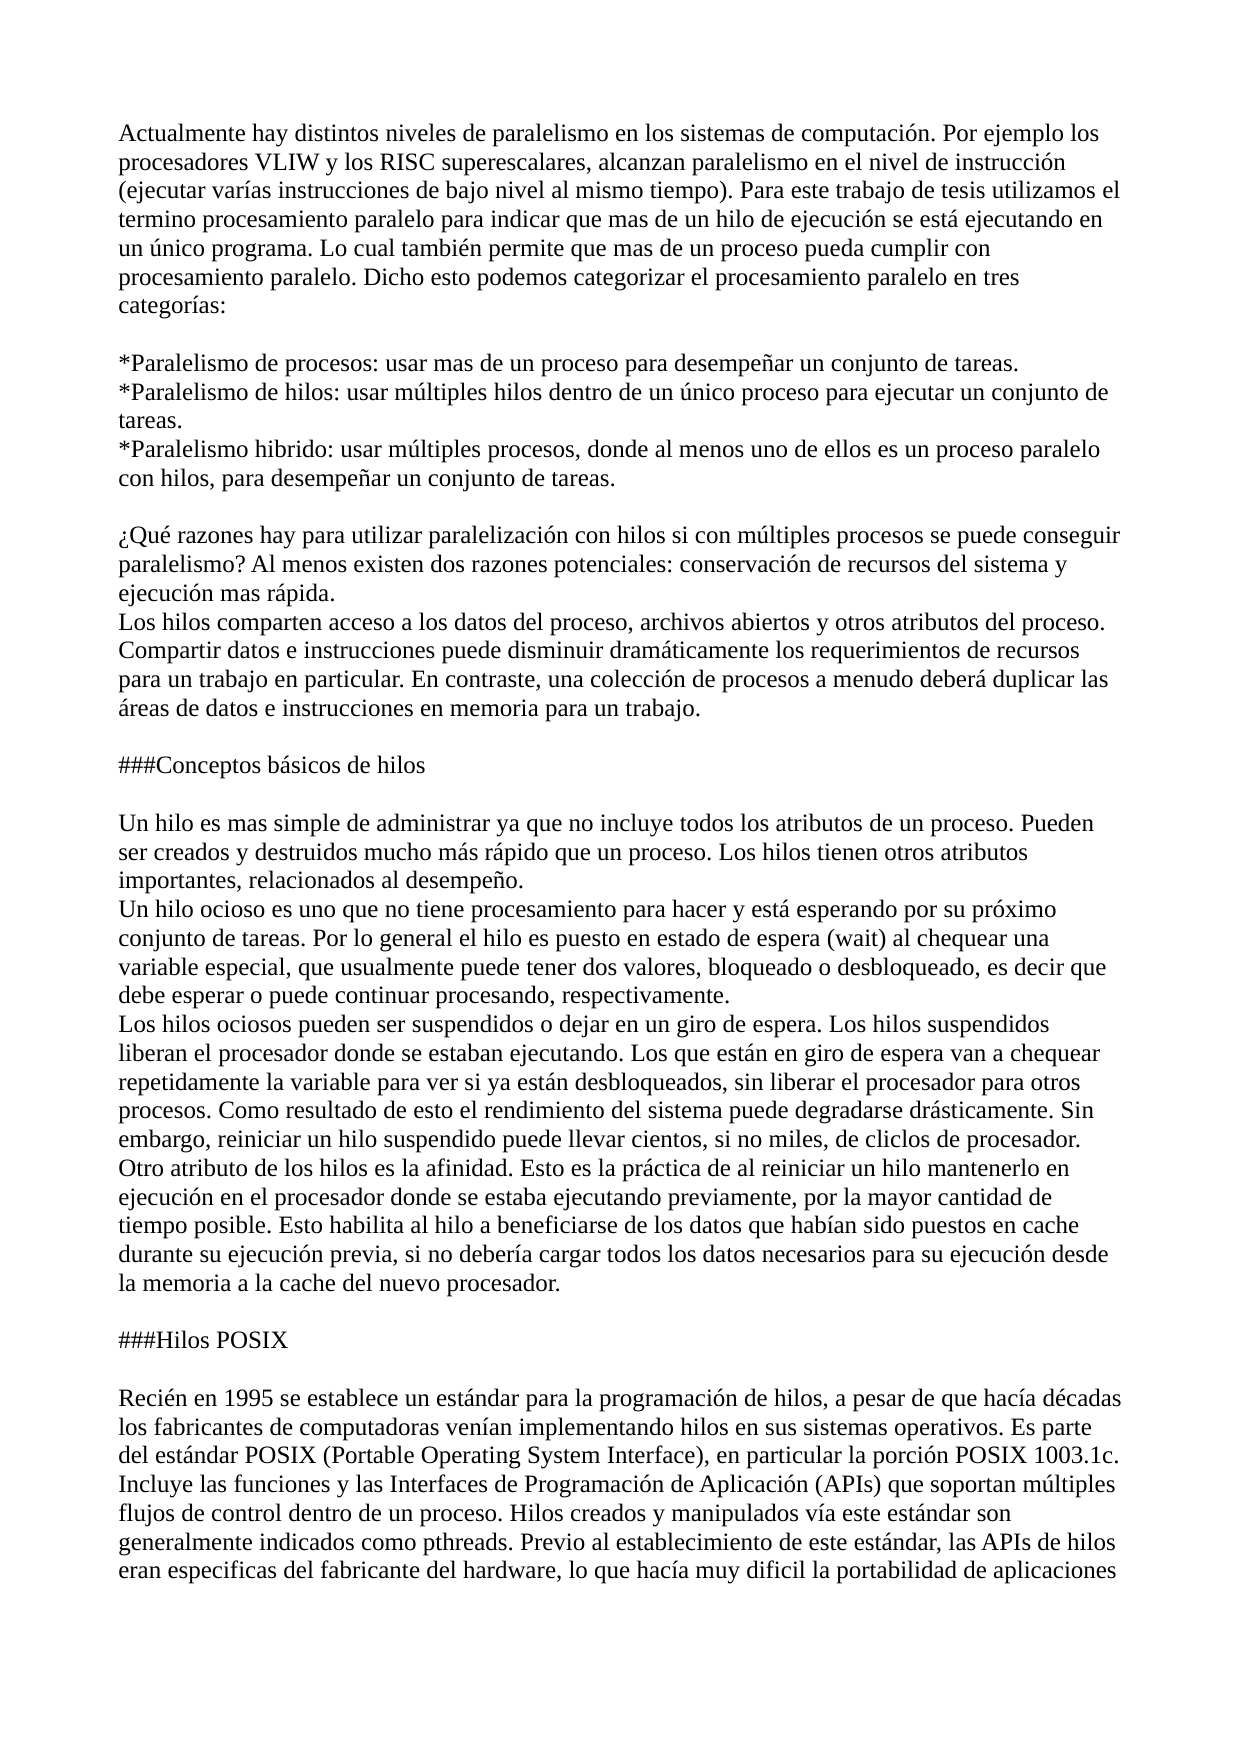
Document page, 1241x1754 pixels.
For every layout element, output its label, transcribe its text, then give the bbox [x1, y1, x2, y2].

text Un hilo ocioso es uno que no tiene procesamiento para hacer y está esperando por su próximo conjunto de tareas. Por lo general el hilo es puesto en estado de espera (wait) al chequear una variable especial, que usualmente puede tener dos valores, bloqueado o desbloqueado, es decir que debe esperar o puede continuar procesando, respectivamente. [118, 894, 1122, 1009]
text *Paralelismo de hilos: usar múltiples hilos dentro de un único proceso para ejecutar un conjunto de tareas. [118, 377, 1122, 434]
text *Paralelismo de procesos: usar mas de un proceso para desempeñar un conjunto de tareas. [118, 348, 1122, 377]
text *Paralelismo hibrido: usar múltiples procesos, donde al menos uno de ellos es un proceso paralelo con hilos, para desempeñar un conjunto de tareas. [118, 434, 1122, 492]
text ¿Qué razones hay para utilizar paralelización con hilos si con múltiples procesos se puede conseguir paralelismo? Al menos existen dos razones potenciales: conservación de recursos del sistema y ejecución mas rápida. [118, 521, 1122, 607]
text Los hilos comparten acceso a los datos del proceso, archivos abiertos y otros atributos del proceso. Compartir datos e instrucciones puede disminuir dramáticamente los requerimientos de recursos para un trabajo en particular. En contraste, una colección de procesos a menudo deberá duplicar las áreas de datos e instrucciones en memoria para un trabajo. [118, 607, 1122, 722]
text Otro atributo de los hilos es la afinidad. Esto es la práctica de al reiniciar un hilo mantenerlo en ejecución en el procesador donde se estaba ejecutando previamente, por la mayor cantidad de tiempo posible. Esto habilita al hilo a beneficiarse de los datos que habían sido puestos en cache durante su ejecución previa, si no debería cargar todos los datos necesarios para su ejecución desde la memoria a la cache del nuevo procesador. [118, 1153, 1122, 1297]
text ###Hilos POSIX [118, 1326, 1122, 1354]
text ###Conceptos básicos de hilos [118, 751, 1122, 779]
text Los hilos ociosos pueden ser suspendidos o dejar en un giro de espera. Los hilos suspendidos liberan el procesador donde se estaban ejecutando. Los que están en giro de espera van a chequear repetidamente la variable para ver si ya están desbloqueados, sin liberar el procesador para otros procesos. Como resultado de esto el rendimiento del sistema puede degradarse drásticamente. Sin embargo, reiniciar un hilo suspendido puede llevar cientos, si no miles, de cliclos de procesador. [118, 1009, 1122, 1153]
text Actualmente hay distintos niveles de paralelismo en los sistemas de computación. Por ejemplo los procesadores VLIW y los RISC superescalares, alcanzan paralelismo en el nivel de instrucción (ejecutar varías instrucciones de bajo nivel al mismo tiempo). Para este trabajo de tesis utilizamos el termino procesamiento paralelo para indicar que mas de un hilo de ejecución se está ejecutando en un único programa. Lo cual también permite que mas de un proceso pueda cumplir con procesamiento paralelo. Dicho esto podemos categorizar el procesamiento paralelo en tres categorías: [118, 118, 1122, 319]
text Recién en 1995 se establece un estándar para la programación de hilos, a pesar de que hacía décadas los fabricantes de computadoras venían implementando hilos en sus sistemas operativos. Es parte del estándar POSIX (Portable Operating System Interface), en particular la porción POSIX 1003.1c. Incluye las funciones y las Interfaces de Programación de Aplicación (APIs) que soportan múltiples flujos de control dentro de un proceso. Hilos creados y manipulados vía este estándar son generalmente indicados como pthreads. Previo al establecimiento de este estándar, las APIs de hilos eran especificas del fabricante del hardware, lo que hacía muy dificil la portabilidad de aplicaciones [118, 1383, 1122, 1584]
text Un hilo es mas simple de administrar ya que no incluye todos los atributos de un proceso. Pueden ser creados y destruidos mucho más rápido que un proceso. Los hilos tienen otros atributos importantes, relacionados al desempeño. [118, 808, 1122, 894]
